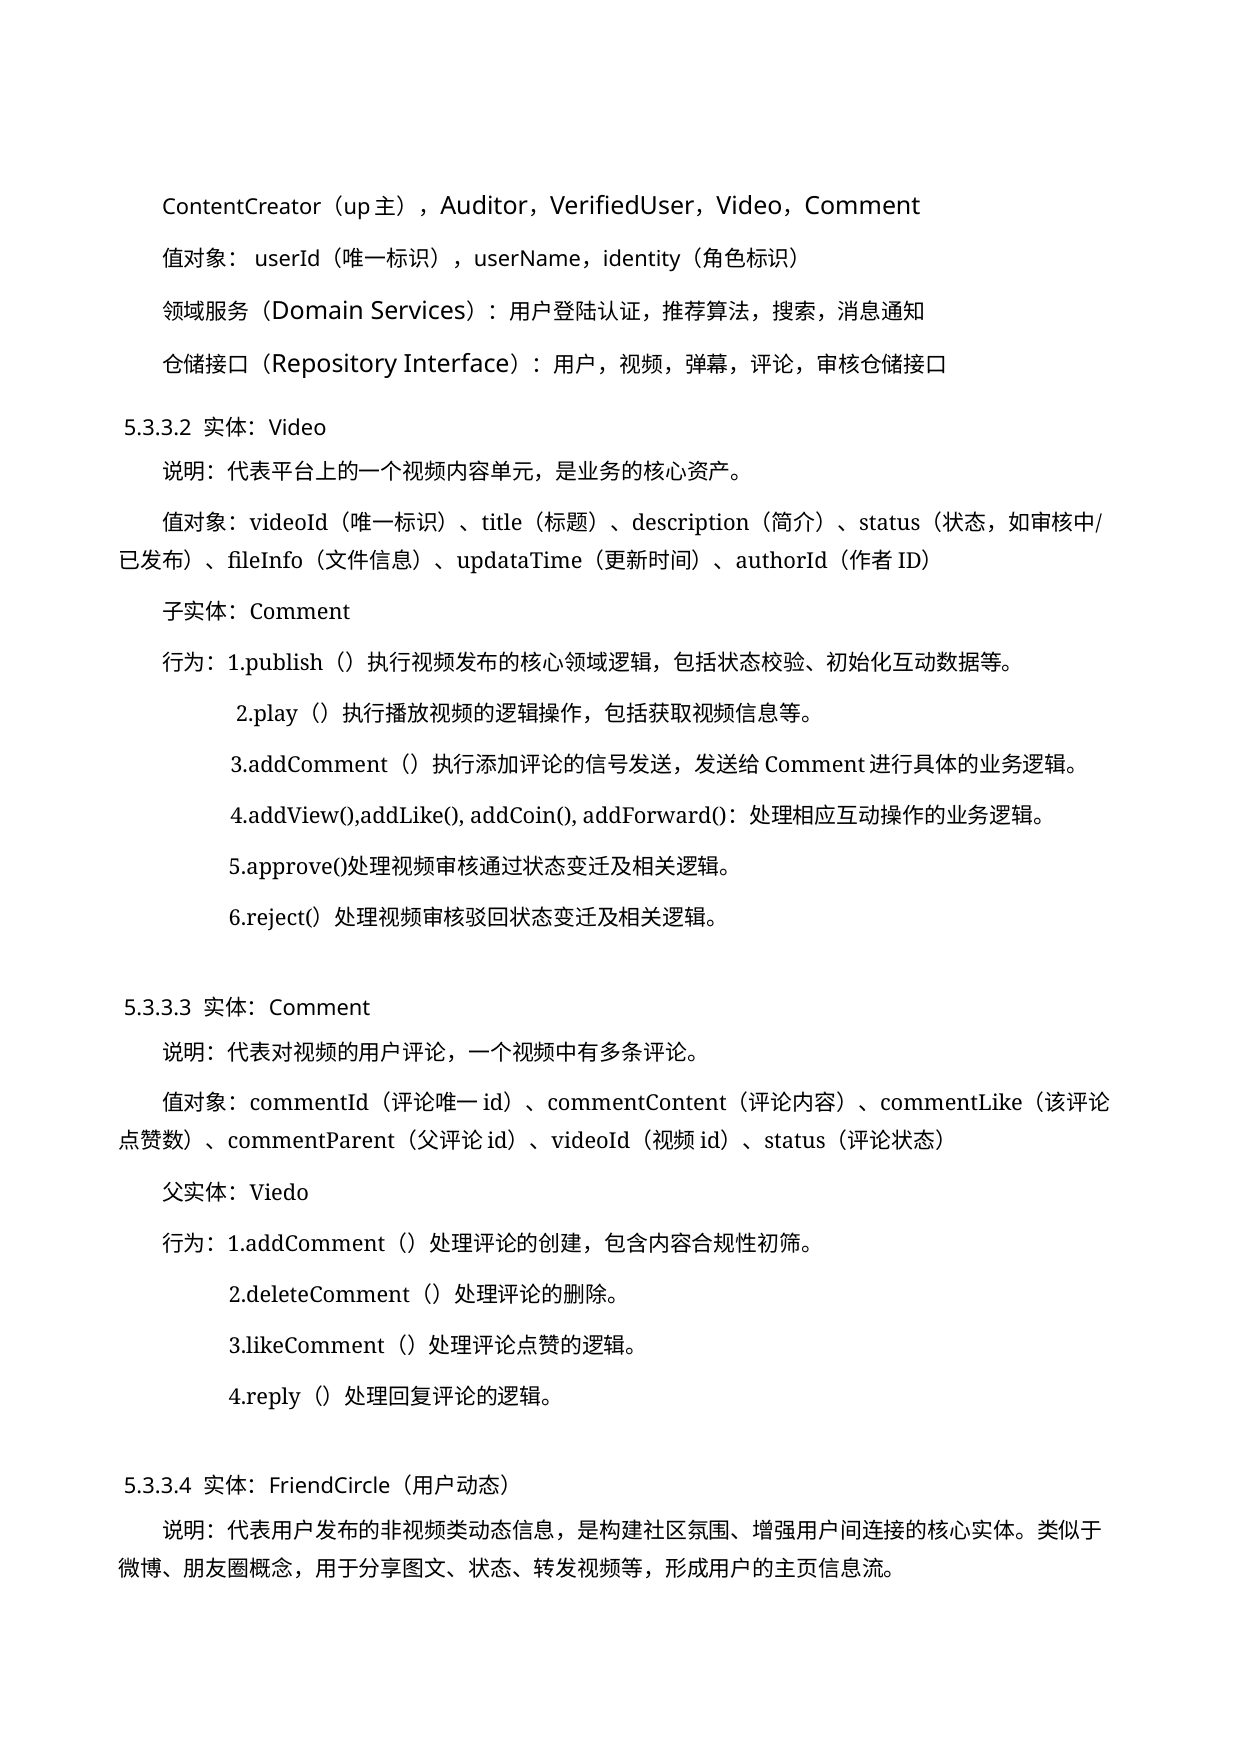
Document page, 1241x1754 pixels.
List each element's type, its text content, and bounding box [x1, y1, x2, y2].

text 仓储接口（Repository Interface）：用户，视频，弹幕，评论，审核仓储接口 [118, 346, 1122, 380]
text 行为：1.addComment（）处理评论的创建，包含内容合规性初筛。 [118, 1226, 1122, 1257]
text 值对象：videoId（唯一标识）、title（标题）、description（简介）、status（状态，如审核中/已发布）、fileInfo（文件信息）、updataTime（更新时间）、authorId（作者ID） [118, 505, 1122, 575]
text 3.addComment（）执行添加评论的信号发送，发送给Comment进行具体的业务逻辑。 [118, 747, 1122, 779]
subtitle 实体：Video [118, 410, 1122, 441]
text 值对象： userId（唯一标识），userName，identity（角色标识） [118, 241, 1122, 273]
text 值对象：commentId（评论唯一id）、commentContent（评论内容）、commentLike（该评论点赞数）、commentParent（父评论id）、videoId（视频id）、status（评论状态） [118, 1085, 1122, 1155]
text 5.approve()处理视频审核通过状态变迁及相关逻辑。 [118, 849, 1122, 881]
text 2.deleteComment（）处理评论的删除。 [118, 1277, 1122, 1308]
subtitle 实体：Comment [118, 990, 1122, 1022]
text ContentCreator（up主），Auditor，VerifiedUser，Video，Comment [118, 188, 1122, 222]
subtitle 实体：FriendCircle（用户动态） [118, 1468, 1122, 1500]
text 父实体：Viedo [118, 1174, 1122, 1206]
text 6.reject(）处理视频审核驳回状态变迁及相关逻辑。 [118, 900, 1122, 932]
text 子实体：Comment [118, 594, 1122, 626]
text 2.play（）执行播放视频的逻辑操作，包括获取视频信息等。 [118, 696, 1122, 728]
text 行为：1.publish（）执行视频发布的核心领域逻辑，包括状态校验、初始化互动数据等。 [118, 645, 1122, 677]
text 说明：代表用户发布的非视频类动态信息，是构建社区氛围、增强用户间连接的核心实体。类似于微博、朋友圈概念，用于分享图文、状态、转发视频等，形成用户的主页信息流。 [118, 1513, 1122, 1582]
text 3.likeComment（）处理评论点赞的逻辑。 [118, 1328, 1122, 1359]
text 领域服务（Domain Services）：用户登陆认证，推荐算法，搜索，消息通知 [118, 292, 1122, 326]
text 4.reply（）处理回复评论的逻辑。 [118, 1379, 1122, 1410]
text 说明：代表对视频的用户评论，一个视频中有多条评论。 [118, 1034, 1122, 1066]
text 说明：代表平台上的一个视频内容单元，是业务的核心资产。 [118, 454, 1122, 486]
text 4.addView(),addLike(), addCoin(), addForward()：处理相应互动操作的业务逻辑。 [118, 798, 1122, 830]
